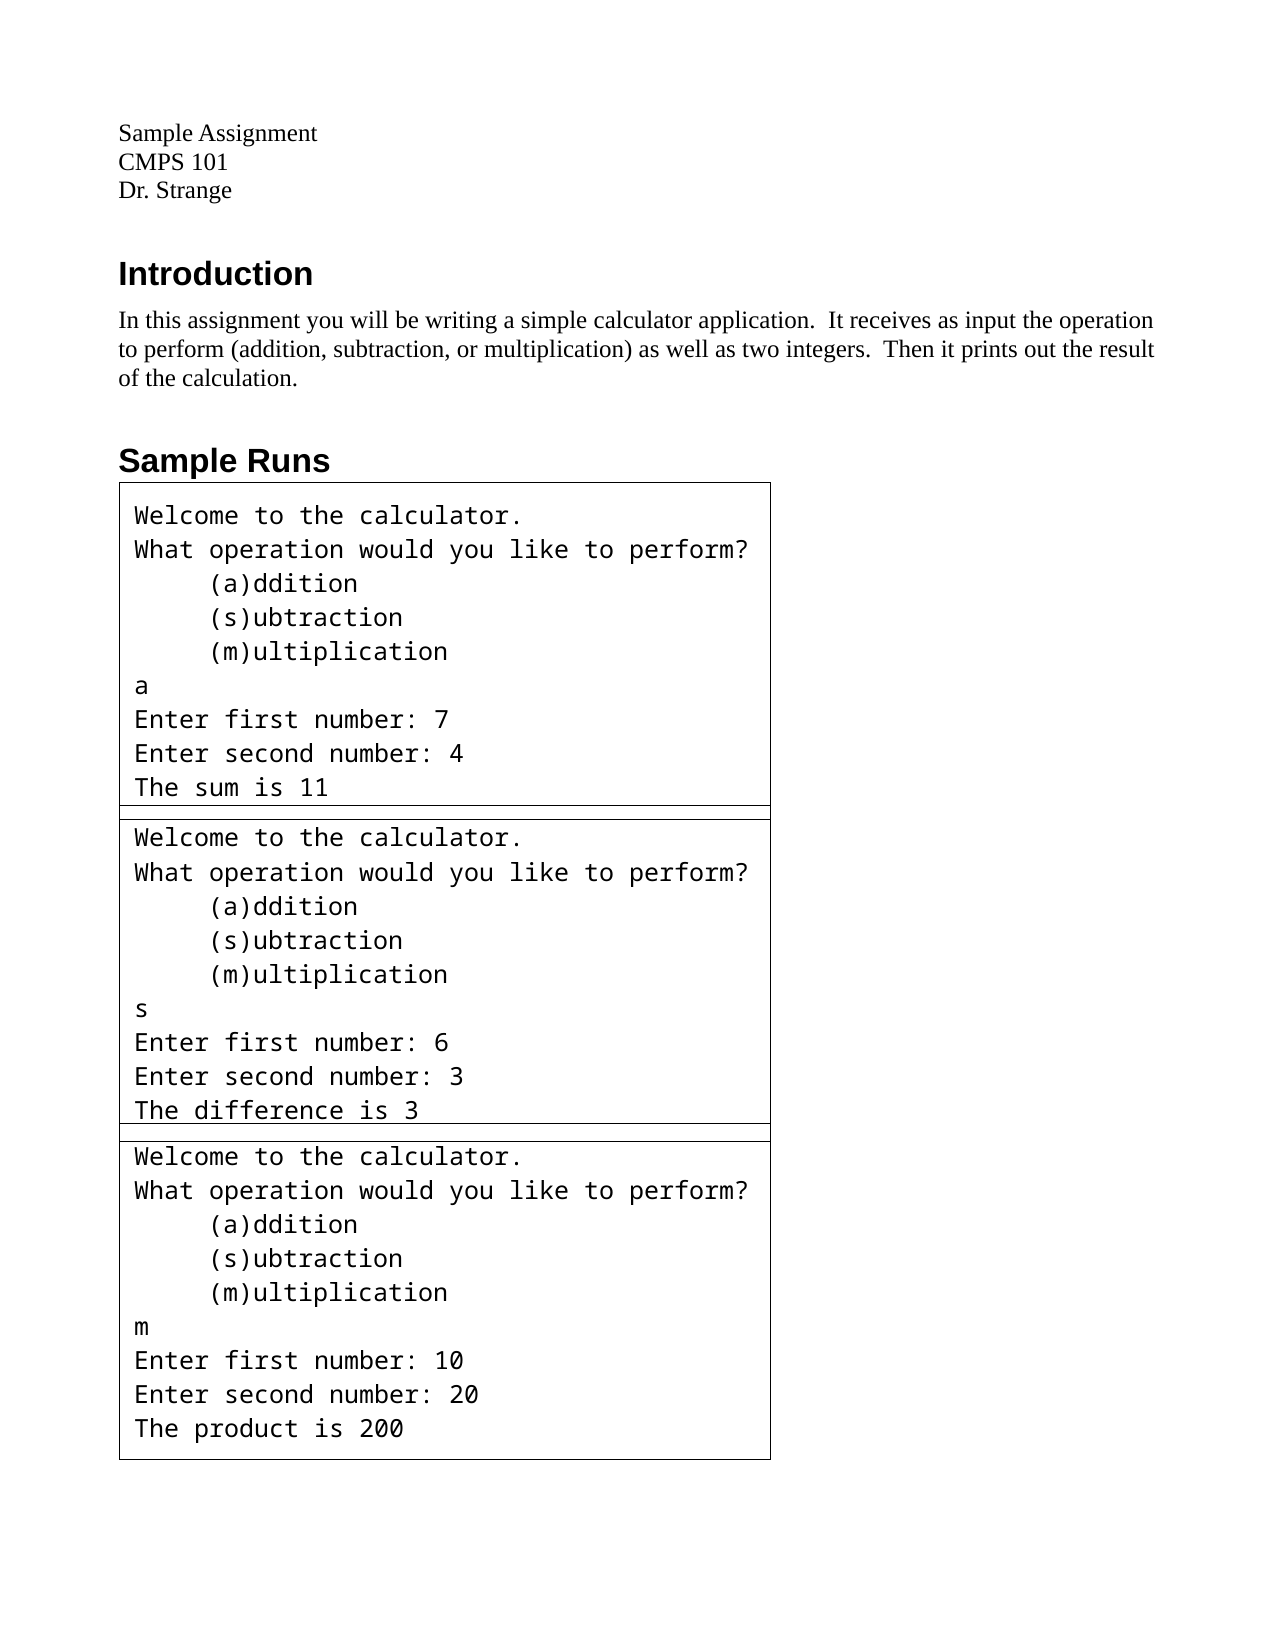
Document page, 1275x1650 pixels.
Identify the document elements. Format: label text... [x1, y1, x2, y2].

text In this assignment you will be writing a simple calculator application. It receives as input the operation to perform (addition, subtraction, or multiplication) as well as two integers. Then it prints out the result of the calculation. [118, 305, 1157, 391]
subtitle Sample Runs [118, 441, 1157, 479]
text Dr. Strange [118, 176, 1157, 204]
text CMPS 101 [118, 147, 1157, 176]
subtitle Introduction [118, 254, 1157, 293]
text Sample Assignment [118, 118, 1157, 147]
